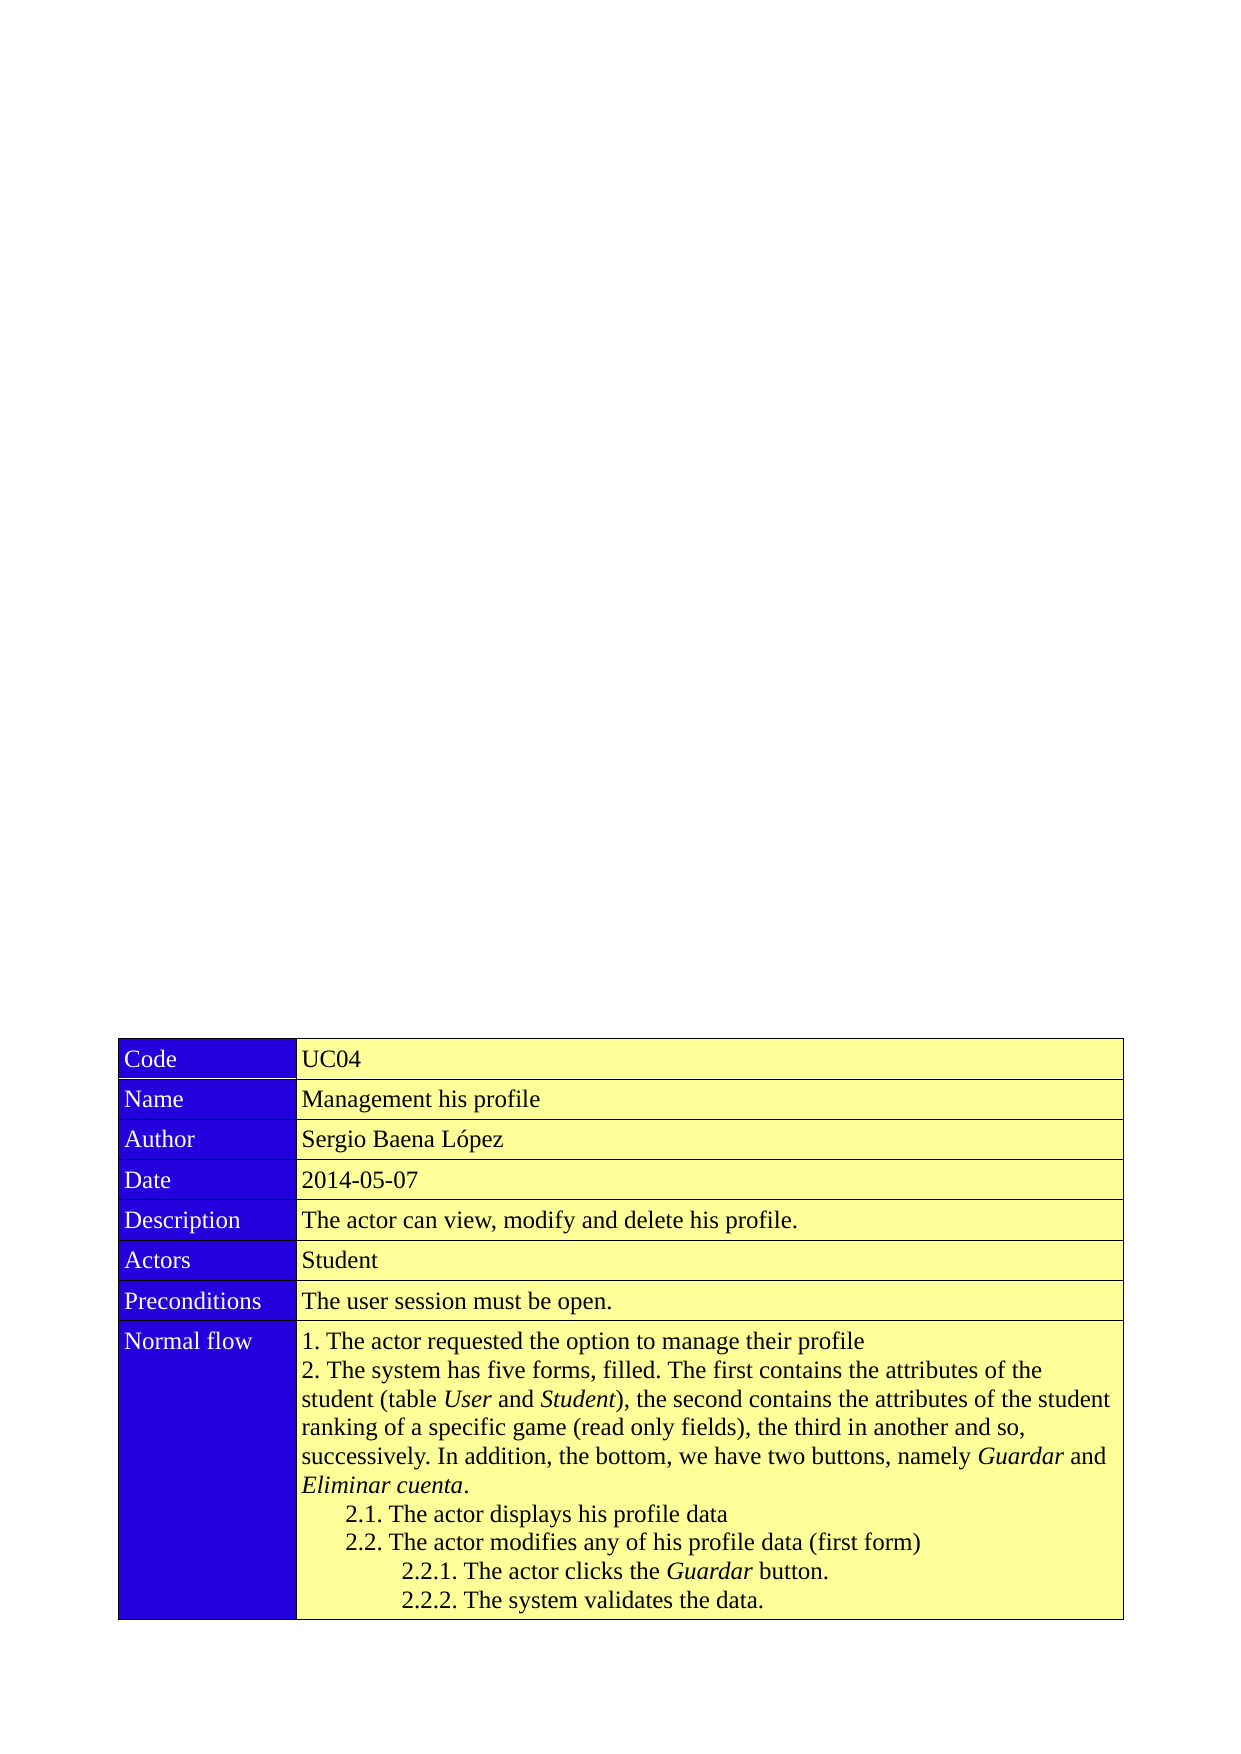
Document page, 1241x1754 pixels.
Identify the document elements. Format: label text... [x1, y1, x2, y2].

table_cell Preconditions [119, 1281, 296, 1320]
table_cell Student [297, 1241, 1123, 1280]
table_cell The actor can view, modify and delete his profile. [297, 1200, 1123, 1240]
table_cell Actors [119, 1241, 296, 1280]
table_cell Author [119, 1120, 296, 1159]
table_header Code [119, 1039, 296, 1078]
table_cell Management his profile [297, 1080, 1123, 1119]
table_cell 1. The actor requested the option to manage their profile 2. The system has five forms, filled. The first contains the attributes of the student (table User and Student), the second contains the attributes of the student ranking of a specific game (read only fields), the third in another and so, successively. In addition, the bottom, we have two buttons, namely Guardar and Eliminar cuenta. 2.1. The actor displays his profile data 2.2. The actor modifies any of his profile data (first form) 2.2.1. The actor clicks the Guardar button. 2.2.2. The system validates the data. [297, 1321, 1123, 1619]
table_cell Description [119, 1200, 296, 1240]
table_cell Normal flow [119, 1321, 296, 1619]
table_cell Sergio Baena López [297, 1120, 1123, 1159]
table_cell The user session must be open. [297, 1281, 1123, 1320]
table_cell Name [119, 1080, 296, 1119]
table_cell 2014-05-07 [297, 1160, 1123, 1199]
table_header UC04 [297, 1039, 1123, 1078]
table_cell Date [119, 1160, 296, 1199]
